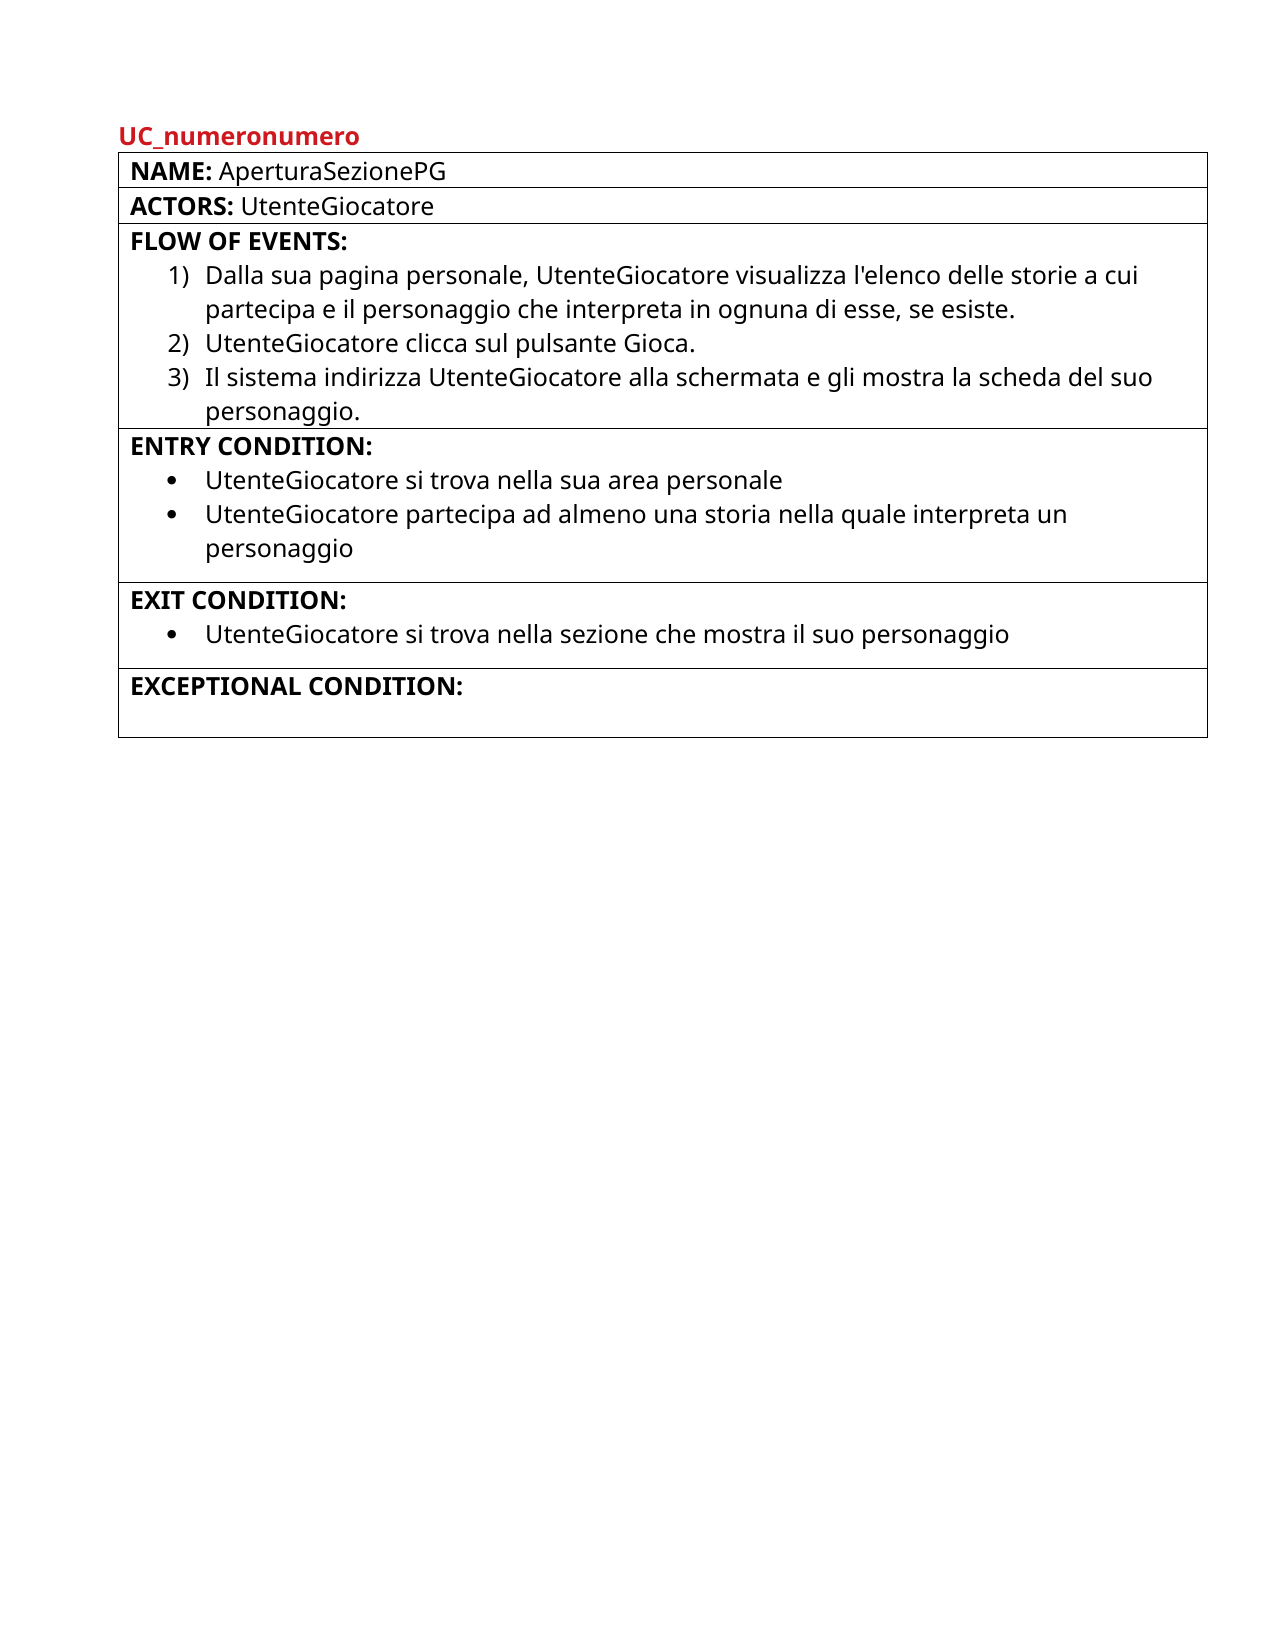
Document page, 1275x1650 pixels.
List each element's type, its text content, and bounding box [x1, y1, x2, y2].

text UC_numeronumero [118, 118, 1157, 152]
table_header NAME: AperturaSezionePG [119, 153, 1207, 187]
table_cell ENTRY CONDITION: UtenteGiocatore si trova nella sua area personale UtenteGiocatore partecipa ad almeno una storia nella quale interpreta un personaggio [119, 429, 1207, 582]
table_cell ACTORS: UtenteGiocatore [119, 188, 1207, 222]
table_cell EXCEPTIONAL CONDITION: [119, 669, 1207, 737]
table_cell EXIT CONDITION: UtenteGiocatore si trova nella sezione che mostra il suo personaggio [119, 583, 1207, 668]
table_cell FLOW OF EVENTS: Dalla sua pagina personale, UtenteGiocatore visualizza l'elenco delle storie a cui partecipa e il personaggio che interpreta in ognuna di esse, se esiste. UtenteGiocatore clicca sul pulsante Gioca. Il sistema indirizza UtenteGiocatore alla schermata e gli mostra la scheda del suo personaggio. [119, 224, 1207, 428]
